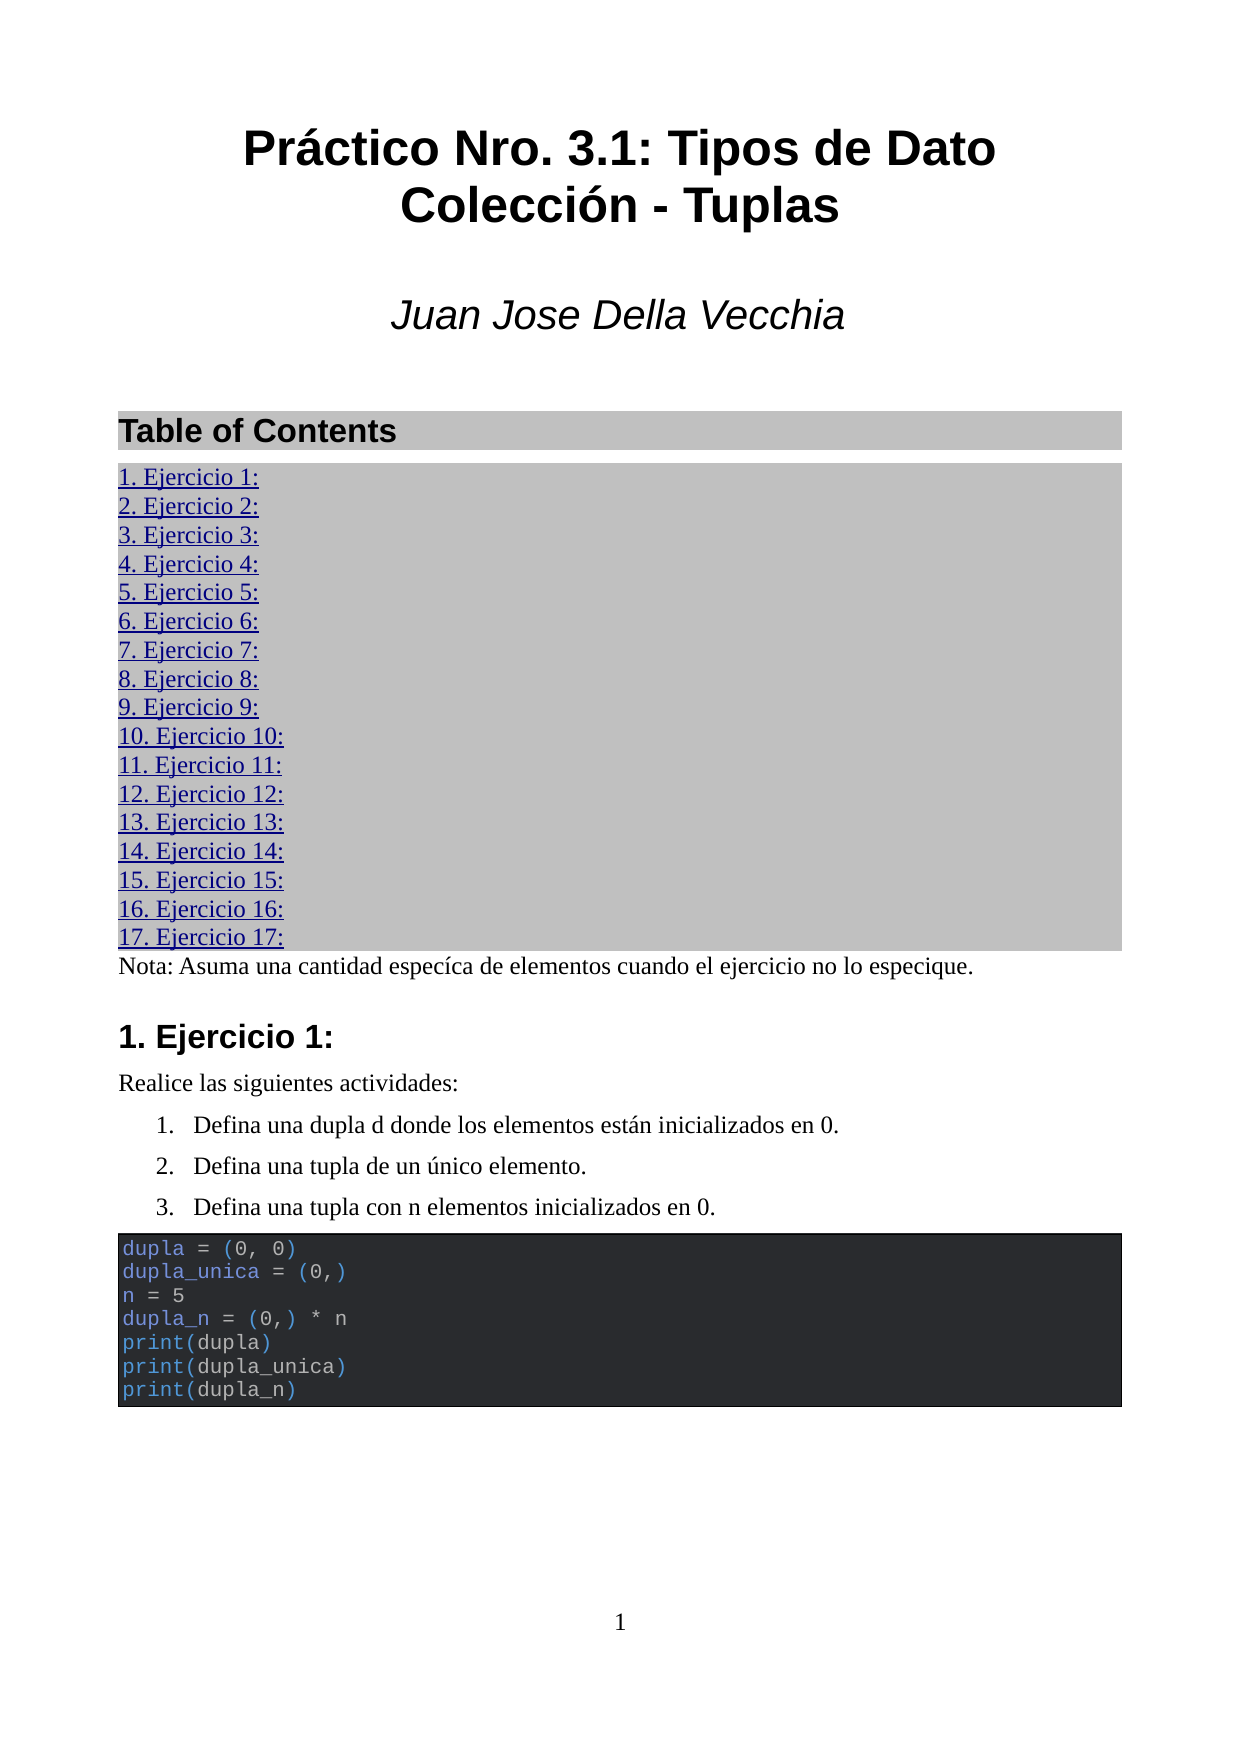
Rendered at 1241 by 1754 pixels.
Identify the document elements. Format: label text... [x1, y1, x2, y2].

subtitle Ejercicio 1: [118, 1017, 1122, 1056]
text Realice las siguientes actividades: [118, 1068, 1122, 1097]
text 2. Ejercicio 2: [118, 491, 1122, 520]
text 17. Ejercicio 17: [118, 922, 1122, 951]
text Nota: Asuma una cantidad especíca de elementos cuando el ejercicio no lo especique. [118, 951, 1122, 980]
text 14. Ejercicio 14: [118, 836, 1122, 865]
list Defina una dupla d donde los elementos están inicializados en 0. [156, 1110, 1122, 1138]
subtitle Juan Jose Della Vecchia [118, 291, 1122, 338]
text 10. Ejercicio 10: [118, 721, 1122, 750]
text print(dupla_unica) [119, 1352, 1121, 1375]
text 16. Ejercicio 16: [118, 894, 1122, 922]
list Defina una tupla de un único elemento. [156, 1151, 1122, 1180]
subtitle Table of Contents [118, 411, 1122, 450]
text 9. Ejercicio 9: [118, 692, 1122, 721]
text print(dupla_n) [119, 1375, 1121, 1406]
title Práctico Nro. 3.1: Tipos de Dato Colección - Tuplas [118, 118, 1122, 233]
text dupla_n = (0,) * n [119, 1304, 1121, 1328]
list Defina una tupla con n elementos inicializados en 0. [156, 1192, 1122, 1221]
text 8. Ejercicio 8: [118, 664, 1122, 692]
text n = 5 [119, 1281, 1121, 1304]
text 12. Ejercicio 12: [118, 779, 1122, 807]
text print(dupla) [119, 1328, 1121, 1352]
text 15. Ejercicio 15: [118, 865, 1122, 894]
text 6. Ejercicio 6: [118, 606, 1122, 635]
text 13. Ejercicio 13: [118, 807, 1122, 836]
text dupla_unica = (0,) [119, 1257, 1121, 1281]
text dupla = (0, 0) [119, 1235, 1121, 1257]
text 1. Ejercicio 1: [118, 462, 1122, 491]
text 7. Ejercicio 7: [118, 635, 1122, 664]
text 5. Ejercicio 5: [118, 577, 1122, 606]
text 4. Ejercicio 4: [118, 549, 1122, 577]
text 3. Ejercicio 3: [118, 520, 1122, 549]
text 11. Ejercicio 11: [118, 750, 1122, 779]
